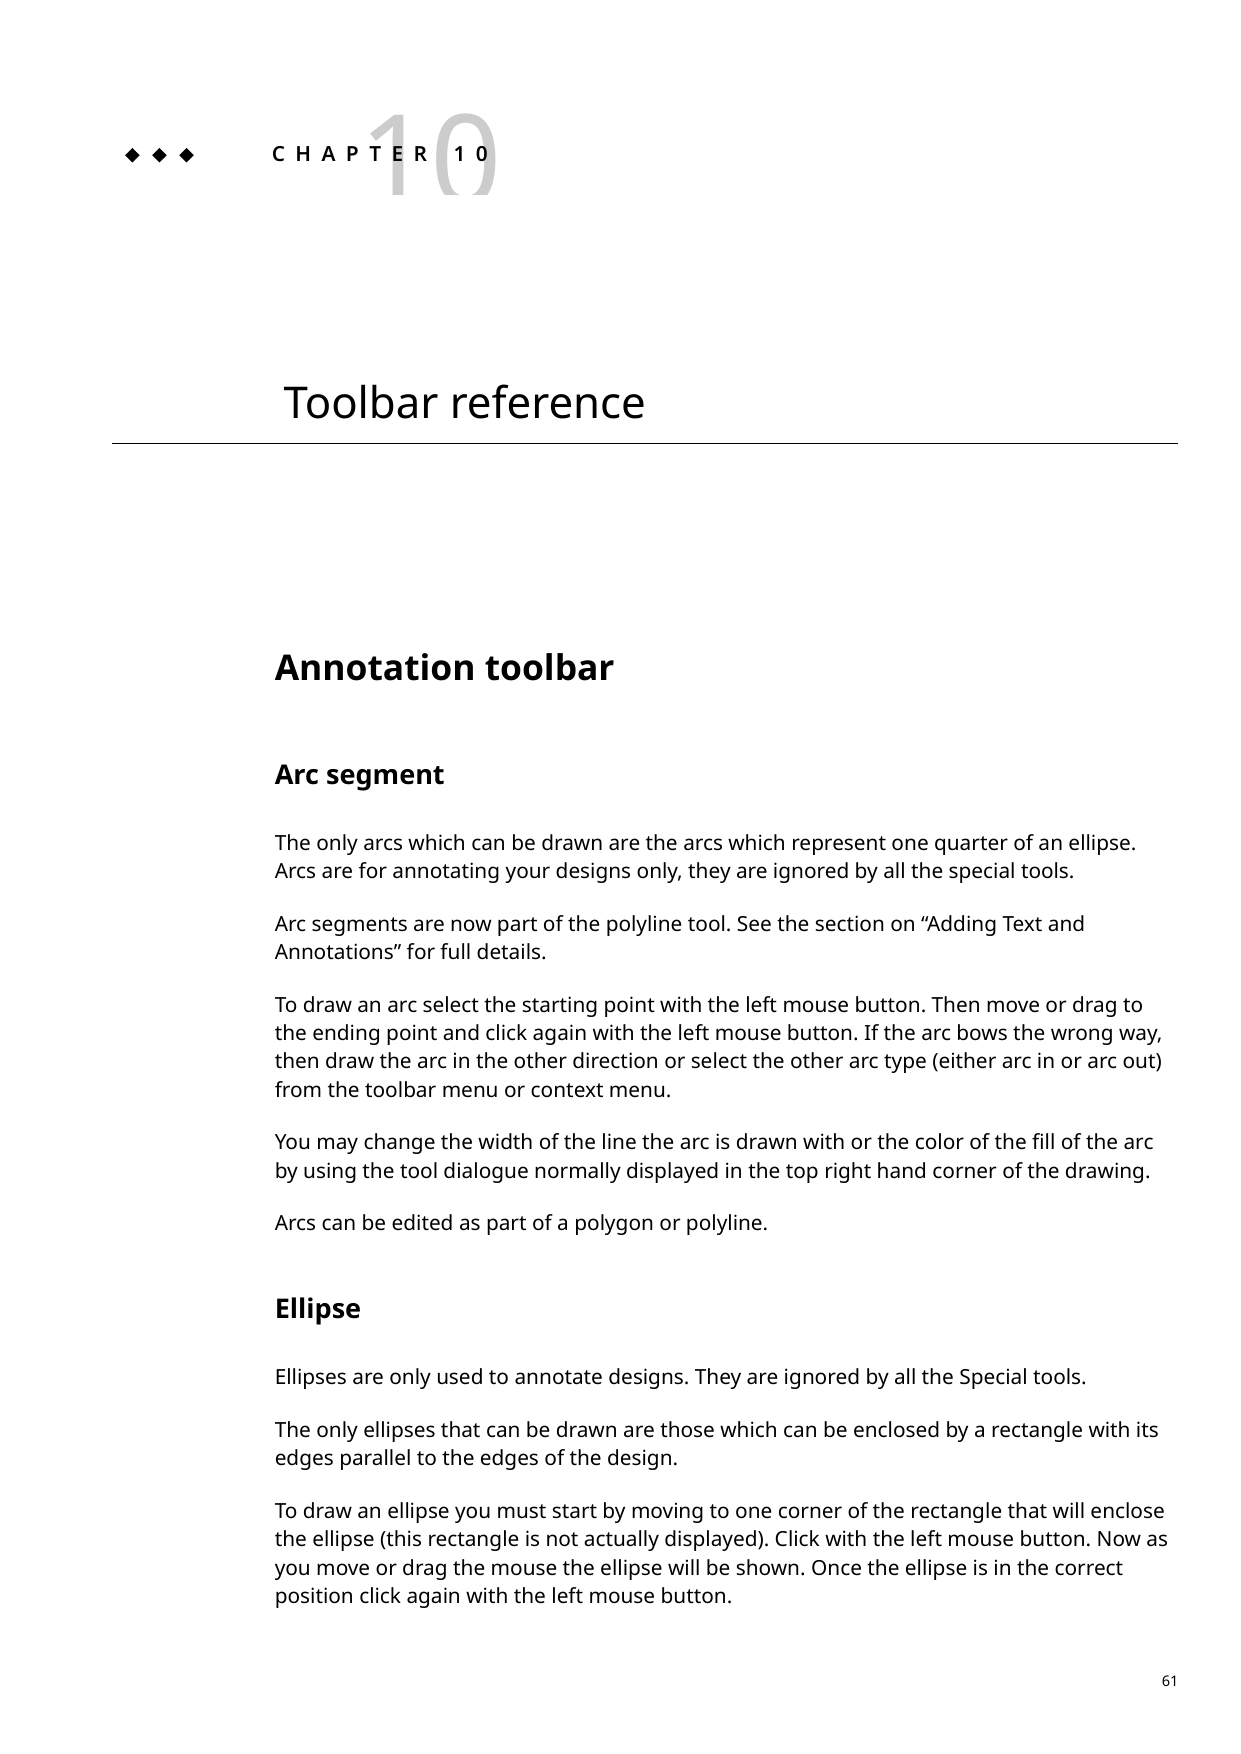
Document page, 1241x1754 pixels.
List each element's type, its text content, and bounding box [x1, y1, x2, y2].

text The only arcs which can be drawn are the arcs which represent one quarter of an ellipse. Arcs are for annotating your designs only, they are ignored by all the special tools. [274, 828, 1178, 885]
text To draw an arc select the starting point with the left mouse button. Then move or drag to the ending point and click again with the left mouse button. If the arc bows the wrong way, then draw the arc in the other direction or select the other arc type (either arc in or arc out) from the toolbar menu or context menu. [274, 990, 1178, 1103]
title Toolbar reference [112, 372, 1178, 443]
subtitle Arc segment [274, 756, 1178, 792]
text Ellipses are only used to annotate designs. They are ignored by all the Special tools. [274, 1362, 1178, 1391]
subtitle Annotation toolbar [274, 642, 1178, 691]
text To draw an ellipse you must start by moving to one corner of the rectangle that will enclose the ellipse (this rectangle is not actually displayed). Click with the left mouse button. Now as you move or drag the mouse the ellipse will be shown. Once the ellipse is in the correct position click again with the left mouse button. [274, 1496, 1178, 1609]
subtitle Ellipse [274, 1290, 1178, 1327]
text Arcs can be edited as part of a polygon or polyline. [274, 1208, 1178, 1237]
text The only ellipses that can be drawn are those which can be enclosed by a rectangle with its edges parallel to the edges of the design. [274, 1415, 1178, 1472]
text You may change the width of the line the arc is drawn with or the color of the fill of the arc by using the tool dialogue normally displayed in the top right hand corner of the drawing. [274, 1127, 1178, 1184]
text Arc segments are now part of the polyline tool. See the section on “Adding Text and Annotations” for full details. [274, 909, 1178, 966]
